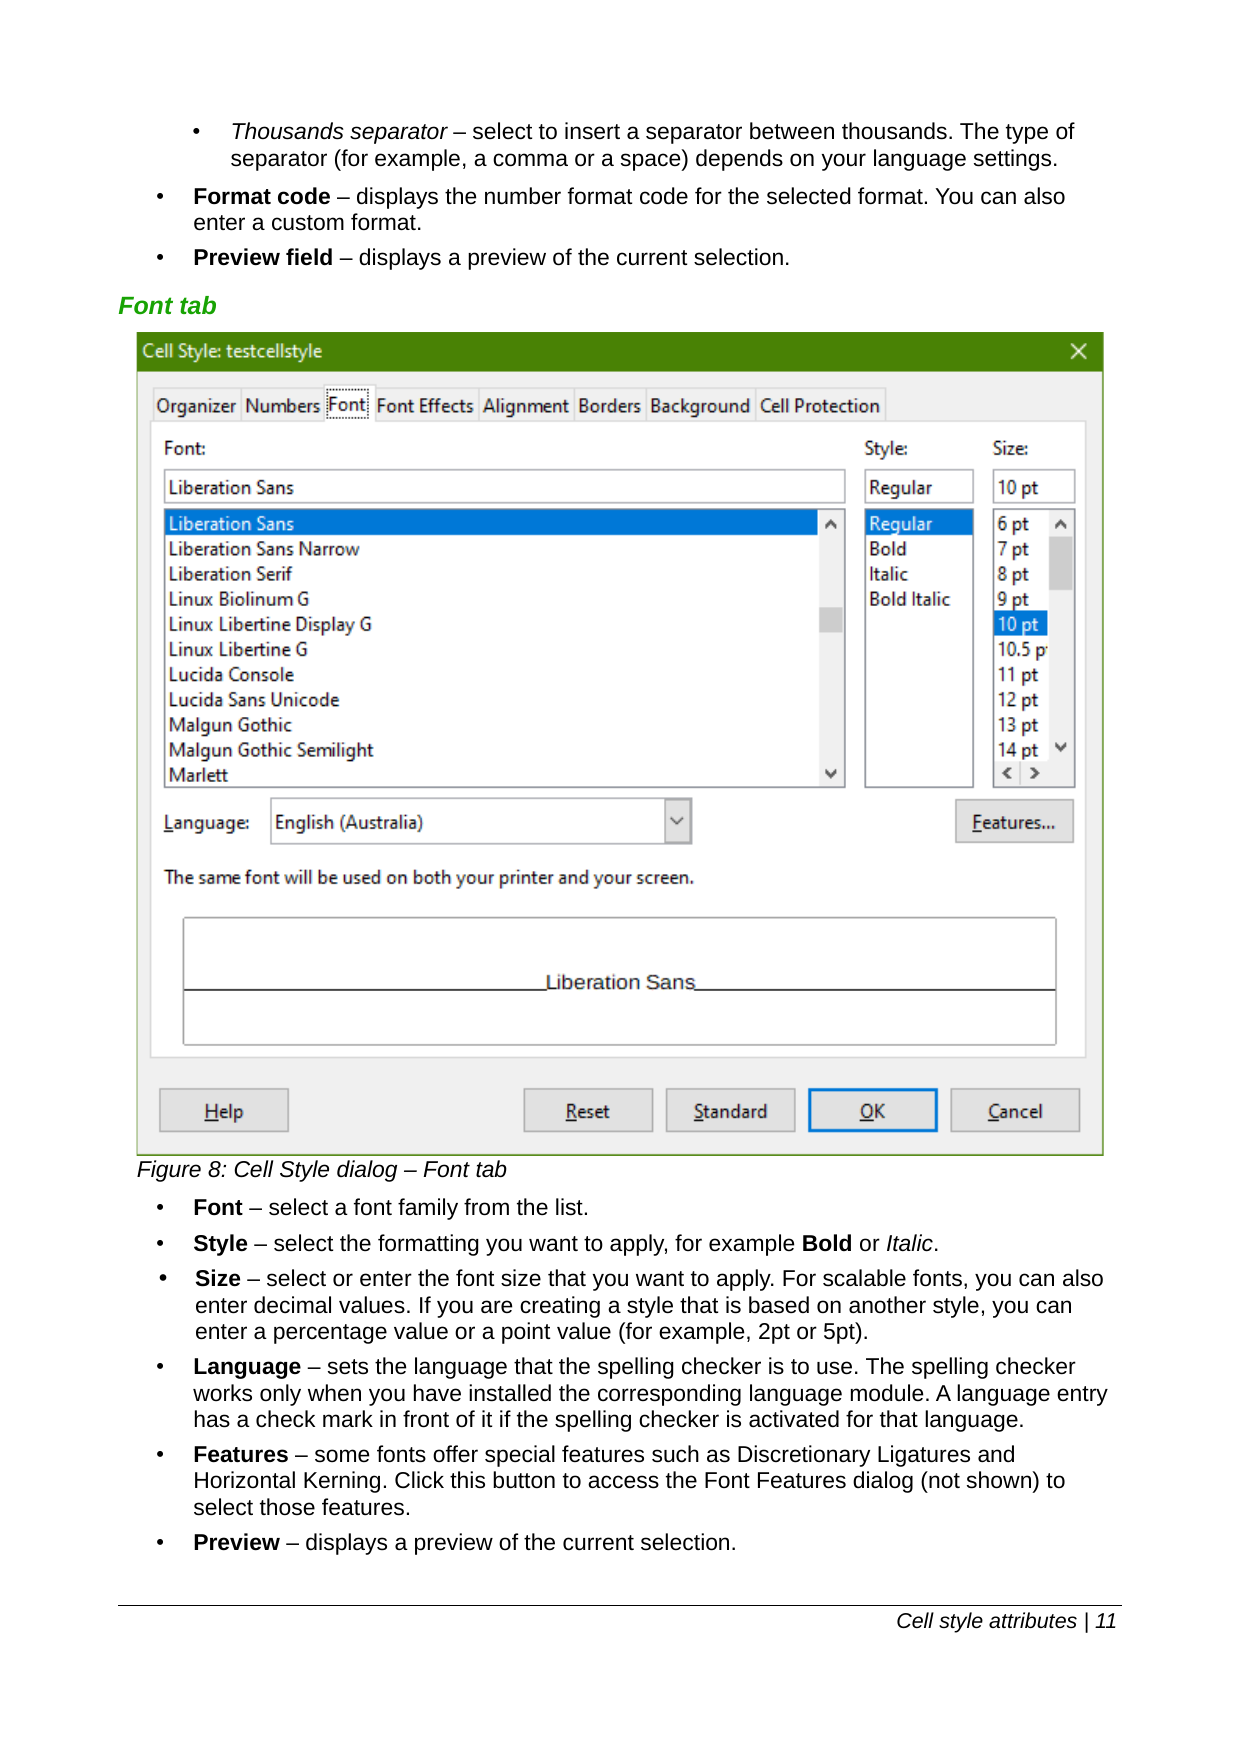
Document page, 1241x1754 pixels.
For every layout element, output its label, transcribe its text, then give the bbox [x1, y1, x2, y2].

list Thousands separator – select to insert a separator between thousands. The type of separator (for example, a comma or a space) depends on your language settings. [192, 118, 1122, 171]
list Features – some fonts offer special features such as Discretionary Ligatures and Horizontal Kerning. Click this button to access the Font Features dialog (not shown) to select those features. [156, 1441, 1122, 1520]
list Language – sets the language that the spelling checker is to use. The spelling checker works only when you have installed the corresponding language module. A language entry has a check mark in front of it if the spelling checker is activated for that language. [156, 1353, 1122, 1432]
list Preview – displays a preview of the current selection. [156, 1529, 1122, 1555]
list Style – select the formatting you want to apply, for example Bold or Italic. [156, 1229, 1122, 1256]
text Figure 8: Cell Style dialog – Font tab [137, 1156, 1104, 1182]
list Size – select or enter the font size that you want to apply. For scalable fonts, you can also enter decimal values. If you are creating a style that is based on another style, you can enter a percentage value or a point value (for example, 2pt or 5pt). [156, 1265, 1122, 1344]
picture [136, 332, 1104, 1156]
list Font – select a font family from the list. [156, 1194, 1122, 1221]
subtitle Font tab [118, 291, 1122, 320]
list Preview field – displays a preview of the current selection. [156, 244, 1122, 271]
list Format code – displays the number format code for the selected format. You can also enter a custom format. [156, 183, 1122, 236]
